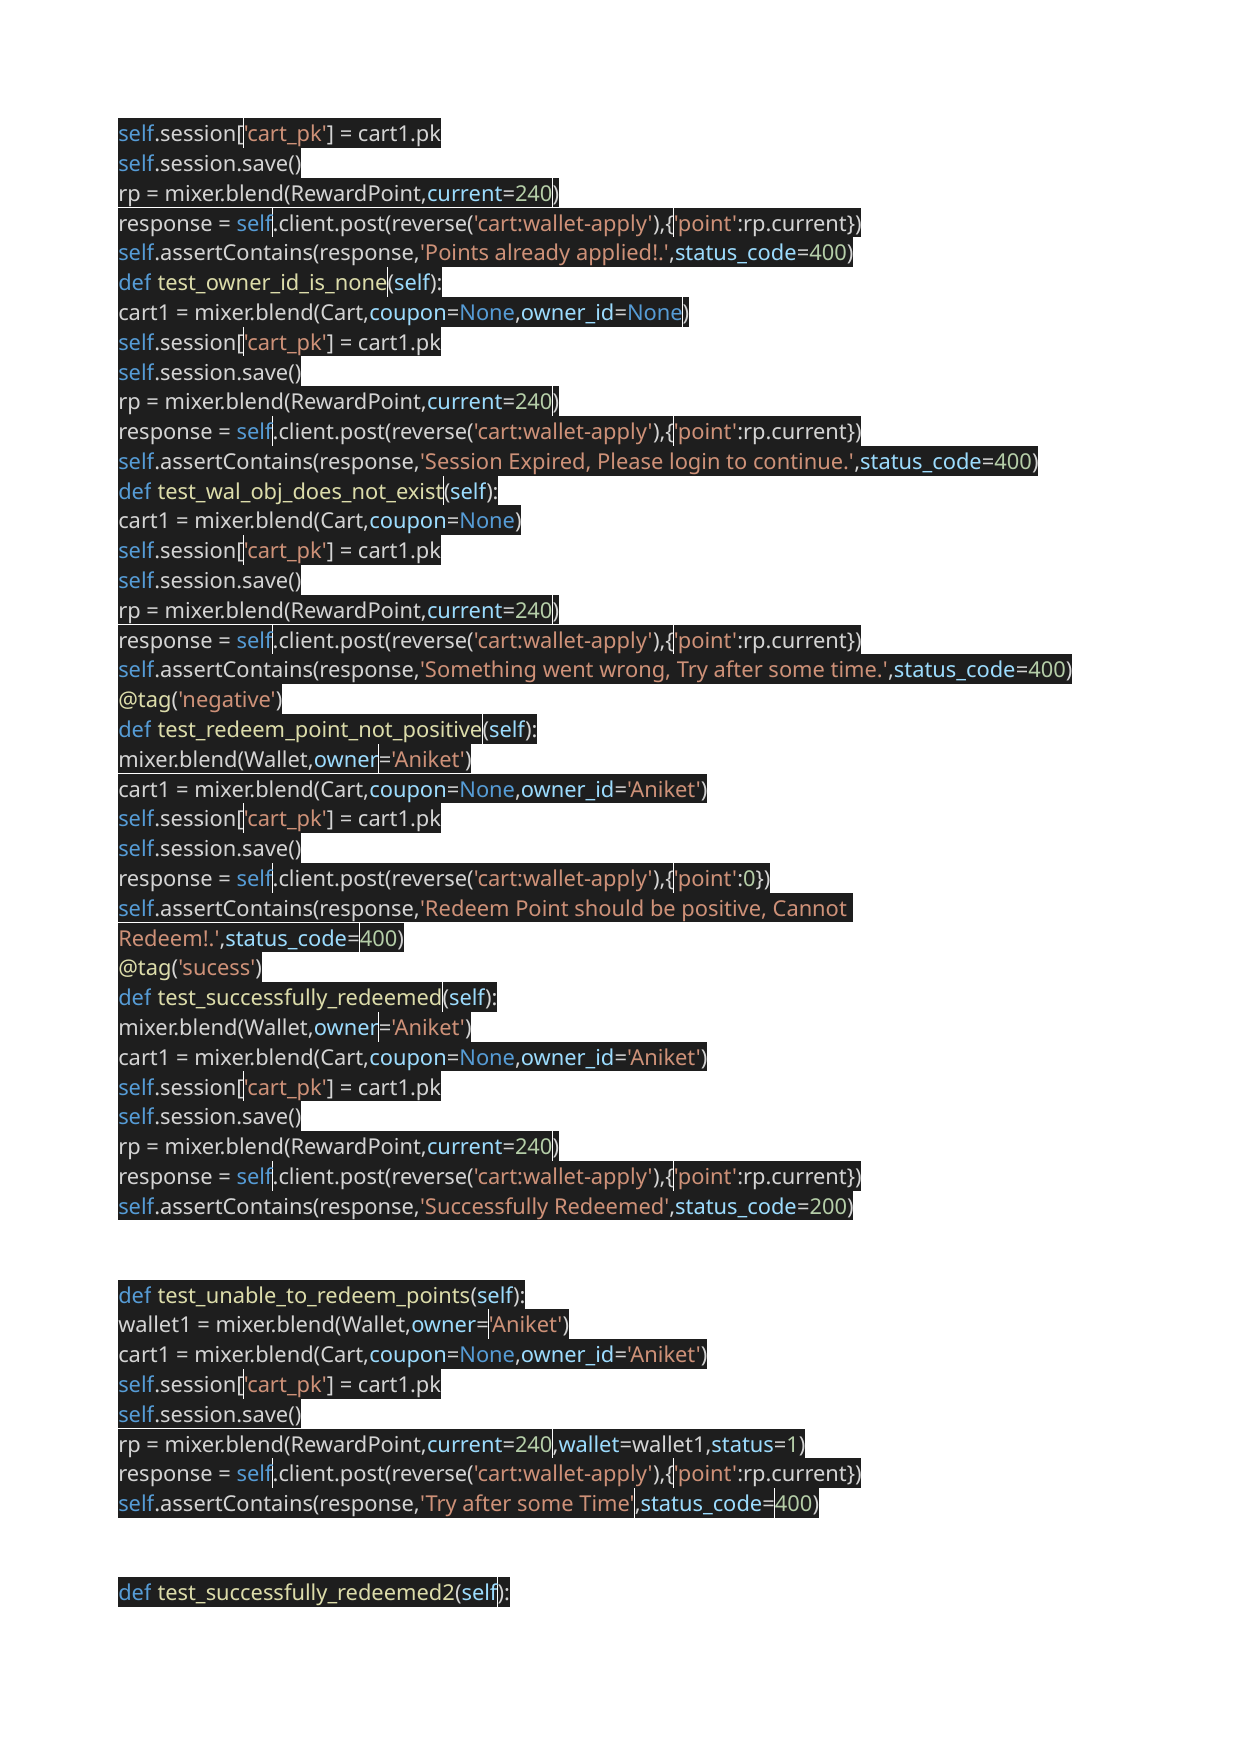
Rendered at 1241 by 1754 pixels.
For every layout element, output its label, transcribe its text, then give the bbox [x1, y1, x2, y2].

text response = self.client.post(reverse('cart:wallet-apply'),{'point':rp.current}) [118, 1458, 1122, 1488]
text def test_successfully_redeemed(self): [118, 982, 1122, 1012]
text rp = mixer.blend(RewardPoint,current=240) [118, 386, 1122, 416]
text self.session.save() [118, 148, 1122, 178]
text self.assertContains(response,'Something went wrong, Try after some time.',status_code=400) [118, 654, 1122, 684]
text rp = mixer.blend(RewardPoint,current=240) [118, 595, 1122, 624]
text response = self.client.post(reverse('cart:wallet-apply'),{'point':rp.current}) [118, 1161, 1122, 1191]
text self.session.save() [118, 833, 1122, 863]
text cart1 = mixer.blend(Cart,coupon=None,owner_id='Aniket') [118, 1339, 1122, 1369]
text rp = mixer.blend(RewardPoint,current=240,wallet=wallet1,status=1) [118, 1428, 1122, 1458]
text cart1 = mixer.blend(Cart,coupon=None,owner_id='Aniket') [118, 773, 1122, 803]
text cart1 = mixer.blend(Cart,coupon=None) [118, 505, 1122, 535]
text cart1 = mixer.blend(Cart,coupon=None,owner_id='Aniket') [118, 1042, 1122, 1071]
text response = self.client.post(reverse('cart:wallet-apply'),{'point':0}) [118, 863, 1122, 893]
text mixer.blend(Wallet,owner='Aniket') [118, 1012, 1122, 1042]
text self.session.save() [118, 356, 1122, 386]
text rp = mixer.blend(RewardPoint,current=240) [118, 178, 1122, 207]
text self.session['cart_pk'] = cart1.pk [118, 803, 1122, 833]
text self.session.save() [118, 1101, 1122, 1131]
text rp = mixer.blend(RewardPoint,current=240) [118, 1131, 1122, 1161]
text mixer.blend(Wallet,owner='Aniket') [118, 744, 1122, 773]
text self.session['cart_pk'] = cart1.pk [118, 118, 1122, 148]
text self.assertContains(response,'Try after some Time',status_code=400) [118, 1488, 1122, 1518]
text response = self.client.post(reverse('cart:wallet-apply'),{'point':rp.current}) [118, 624, 1122, 654]
text self.session['cart_pk'] = cart1.pk [118, 1369, 1122, 1399]
text self.assertContains(response,'Points already applied!.',status_code=400) [118, 237, 1122, 267]
text self.session.save() [118, 565, 1122, 595]
text self.assertContains(response,'Redeem Point should be positive, Cannot Redeem!.',status_code=400) [118, 893, 1122, 952]
text self.session.save() [118, 1399, 1122, 1428]
text @tag('negative') [118, 684, 1122, 714]
text self.assertContains(response,'Successfully Redeemed',status_code=200) [118, 1191, 1122, 1220]
text def test_redeem_point_not_positive(self): [118, 714, 1122, 744]
text def test_wal_obj_does_not_exist(self): [118, 476, 1122, 505]
text self.assertContains(response,'Session Expired, Please login to continue.',status_code=400) [118, 446, 1122, 476]
text def test_unable_to_redeem_points(self): [118, 1279, 1122, 1309]
text wallet1 = mixer.blend(Wallet,owner='Aniket') [118, 1309, 1122, 1339]
text @tag('sucess') [118, 952, 1122, 982]
text def test_owner_id_is_none(self): [118, 267, 1122, 297]
text self.session['cart_pk'] = cart1.pk [118, 327, 1122, 356]
text cart1 = mixer.blend(Cart,coupon=None,owner_id=None) [118, 297, 1122, 327]
text response = self.client.post(reverse('cart:wallet-apply'),{'point':rp.current}) [118, 207, 1122, 237]
text self.session['cart_pk'] = cart1.pk [118, 1071, 1122, 1101]
text response = self.client.post(reverse('cart:wallet-apply'),{'point':rp.current}) [118, 416, 1122, 446]
text self.session['cart_pk'] = cart1.pk [118, 535, 1122, 565]
text def test_successfully_redeemed2(self): [118, 1577, 1122, 1607]
